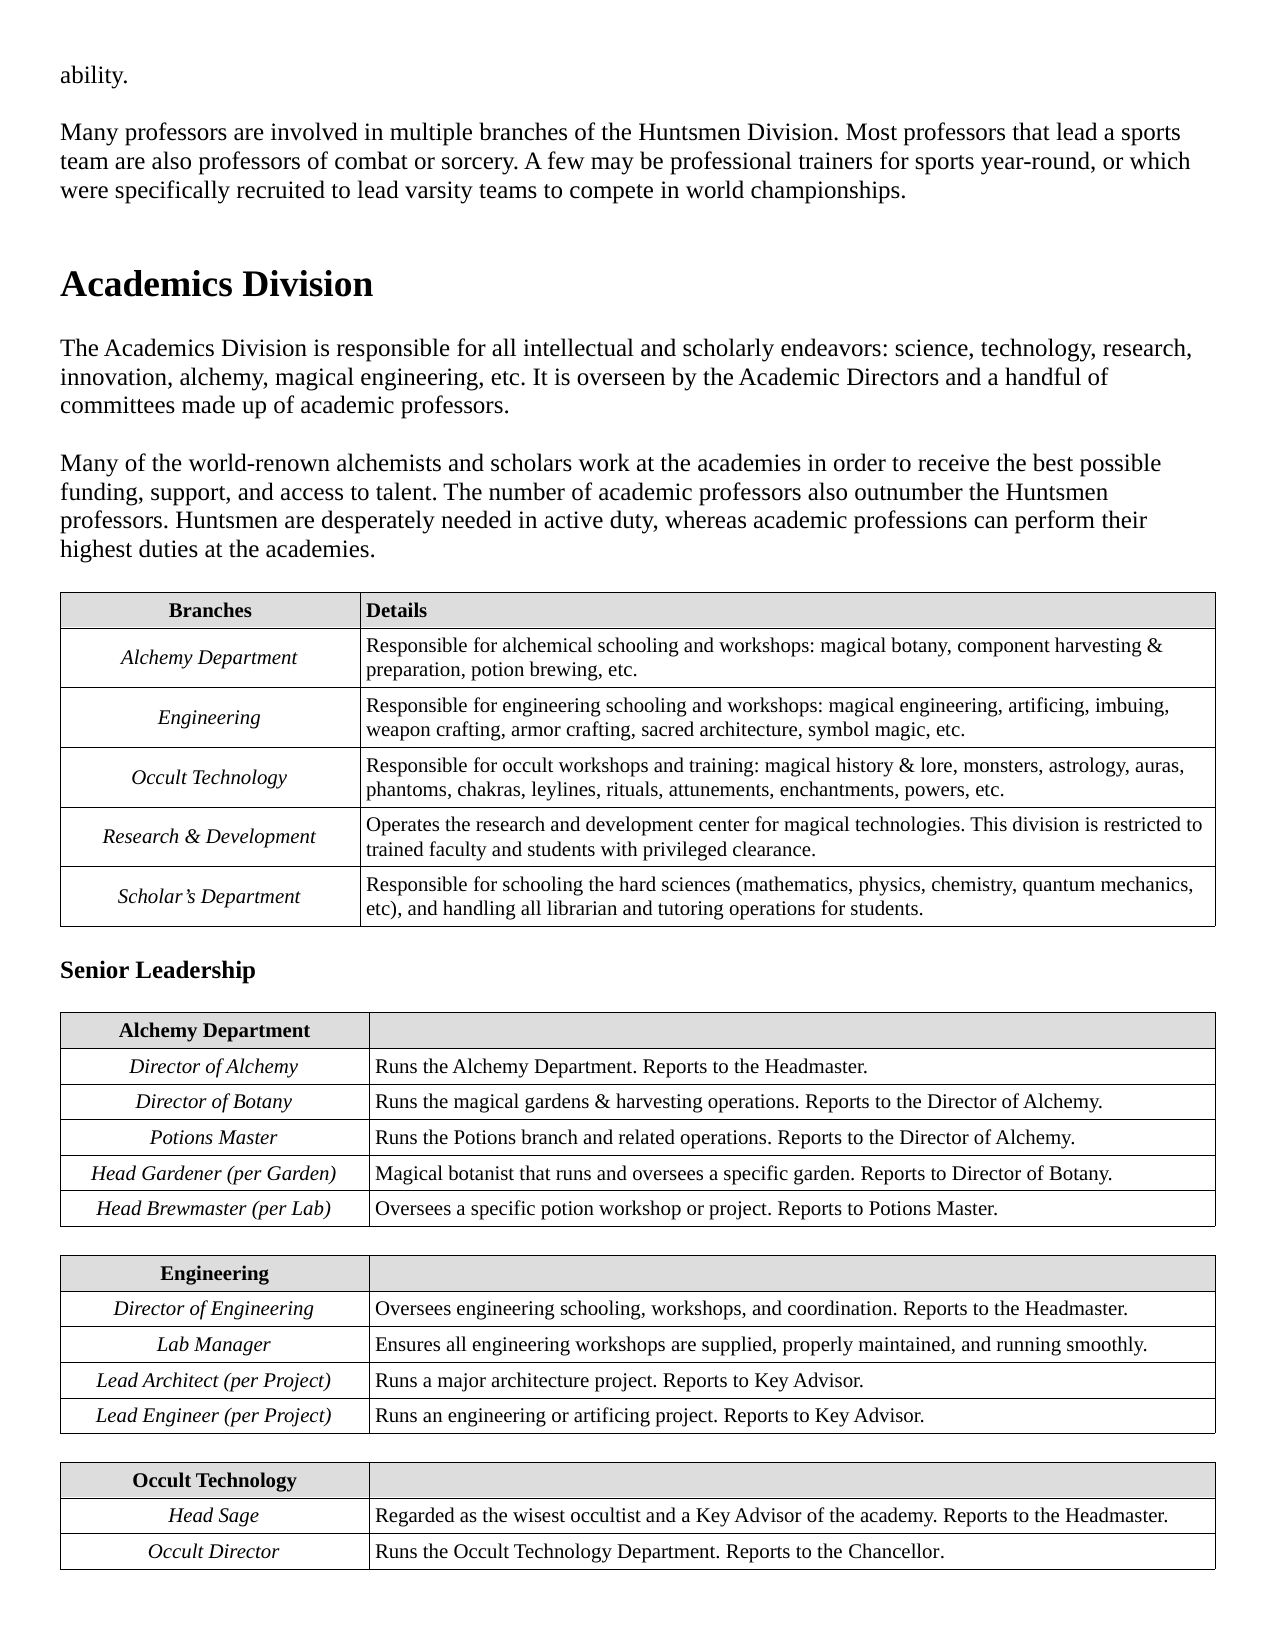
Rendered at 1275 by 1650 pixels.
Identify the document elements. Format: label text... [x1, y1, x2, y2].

table_cell Responsible for alchemical schooling and workshops: magical botany, component harvesting & preparation, potion brewing, etc. [361, 629, 1215, 687]
table_cell Research & Development [61, 808, 360, 866]
table_cell Director of Alchemy [61, 1049, 369, 1083]
table_cell Magical botanist that runs and oversees a specific garden. Reports to Director of Botany. [370, 1156, 1215, 1190]
table_cell Occult Technology [61, 748, 360, 807]
table_cell Occult Director [61, 1534, 369, 1569]
table_cell Engineering [61, 688, 360, 747]
table_cell Potions Master [61, 1120, 369, 1155]
table_cell Lead Engineer (per Project) [61, 1399, 369, 1433]
table_cell Runs a major architecture project. Reports to Key Advisor. [370, 1363, 1215, 1397]
text Many professors are involved in multiple branches of the Huntsmen Division. Most professors that lead a sports team are also professors of combat or sorcery. A few may be professional trainers for sports year-round, or which were specifically recruited to lead varsity teams to compete in world championships. [60, 117, 1215, 204]
table_cell Responsible for occult workshops and training: magical history & lore, monsters, astrology, auras, phantoms, chakras, leylines, rituals, attunements, enchantments, powers, etc. [361, 748, 1215, 807]
text The Academics Division is responsible for all intellectual and scholarly endeavors: science, technology, research, innovation, alchemy, magical engineering, etc. It is overseen by the Academic Directors and a handful of committees made up of academic professors. [60, 333, 1215, 419]
table_cell Regarded as the wisest occultist and a Key Advisor of the academy. Reports to the Headmaster. [370, 1499, 1215, 1533]
text Many of the world-renown alchemists and scholars work at the academies in order to receive the best possible funding, support, and access to talent. The number of academic professors also outnumber the Huntsmen professors. Huntsmen are desperately needed in active duty, whereas academic professions can perform their highest duties at the academies. [60, 448, 1215, 563]
subtitle Academics Division [60, 261, 1215, 304]
table_cell Runs the Occult Technology Department. Reports to the Chancellor. [370, 1534, 1215, 1569]
table_cell Oversees a specific potion workshop or project. Reports to Potions Master. [370, 1191, 1215, 1226]
table_header Engineering [61, 1256, 369, 1291]
table_cell Scholar’s Department [61, 867, 360, 926]
table_cell Runs the Alchemy Department. Reports to the Headmaster. [370, 1049, 1215, 1083]
text ability. [60, 60, 1215, 89]
table_header Alchemy Department [61, 1013, 369, 1048]
table_cell Head Sage [61, 1499, 369, 1533]
table_cell Responsible for engineering schooling and workshops: magical engineering, artificing, imbuing, weapon crafting, armor crafting, sacred architecture, symbol magic, etc. [361, 688, 1215, 747]
table_header Occult Technology [61, 1463, 369, 1497]
table_cell Director of Botany [61, 1085, 369, 1119]
table_cell Runs the Potions branch and related operations. Reports to the Director of Alchemy. [370, 1120, 1215, 1155]
table_header Branches [61, 593, 360, 627]
table_cell Operates the research and development center for magical technologies. This division is restricted to trained faculty and students with privileged clearance. [361, 808, 1215, 866]
table_cell Head Gardener (per Garden) [61, 1156, 369, 1190]
table_header Details [361, 593, 1215, 627]
table_cell Oversees engineering schooling, workshops, and coordination. Reports to the Headmaster. [370, 1292, 1215, 1326]
table_cell Alchemy Department [61, 629, 360, 687]
table_header [370, 1256, 1215, 1291]
table_cell Lab Manager [61, 1327, 369, 1362]
table_cell Director of Engineering [61, 1292, 369, 1326]
subtitle Senior Leadership [60, 955, 1215, 983]
table_header [370, 1463, 1215, 1497]
table_header [370, 1013, 1215, 1048]
table_cell Runs an engineering or artificing project. Reports to Key Advisor. [370, 1399, 1215, 1433]
table_cell Responsible for schooling the hard sciences (mathematics, physics, chemistry, quantum mechanics, etc), and handling all librarian and tutoring operations for students. [361, 867, 1215, 926]
table_cell Head Brewmaster (per Lab) [61, 1191, 369, 1226]
table_cell Lead Architect (per Project) [61, 1363, 369, 1397]
table_cell Runs the magical gardens & harvesting operations. Reports to the Director of Alchemy. [370, 1085, 1215, 1119]
table_cell Ensures all engineering workshops are supplied, properly maintained, and running smoothly. [370, 1327, 1215, 1362]
